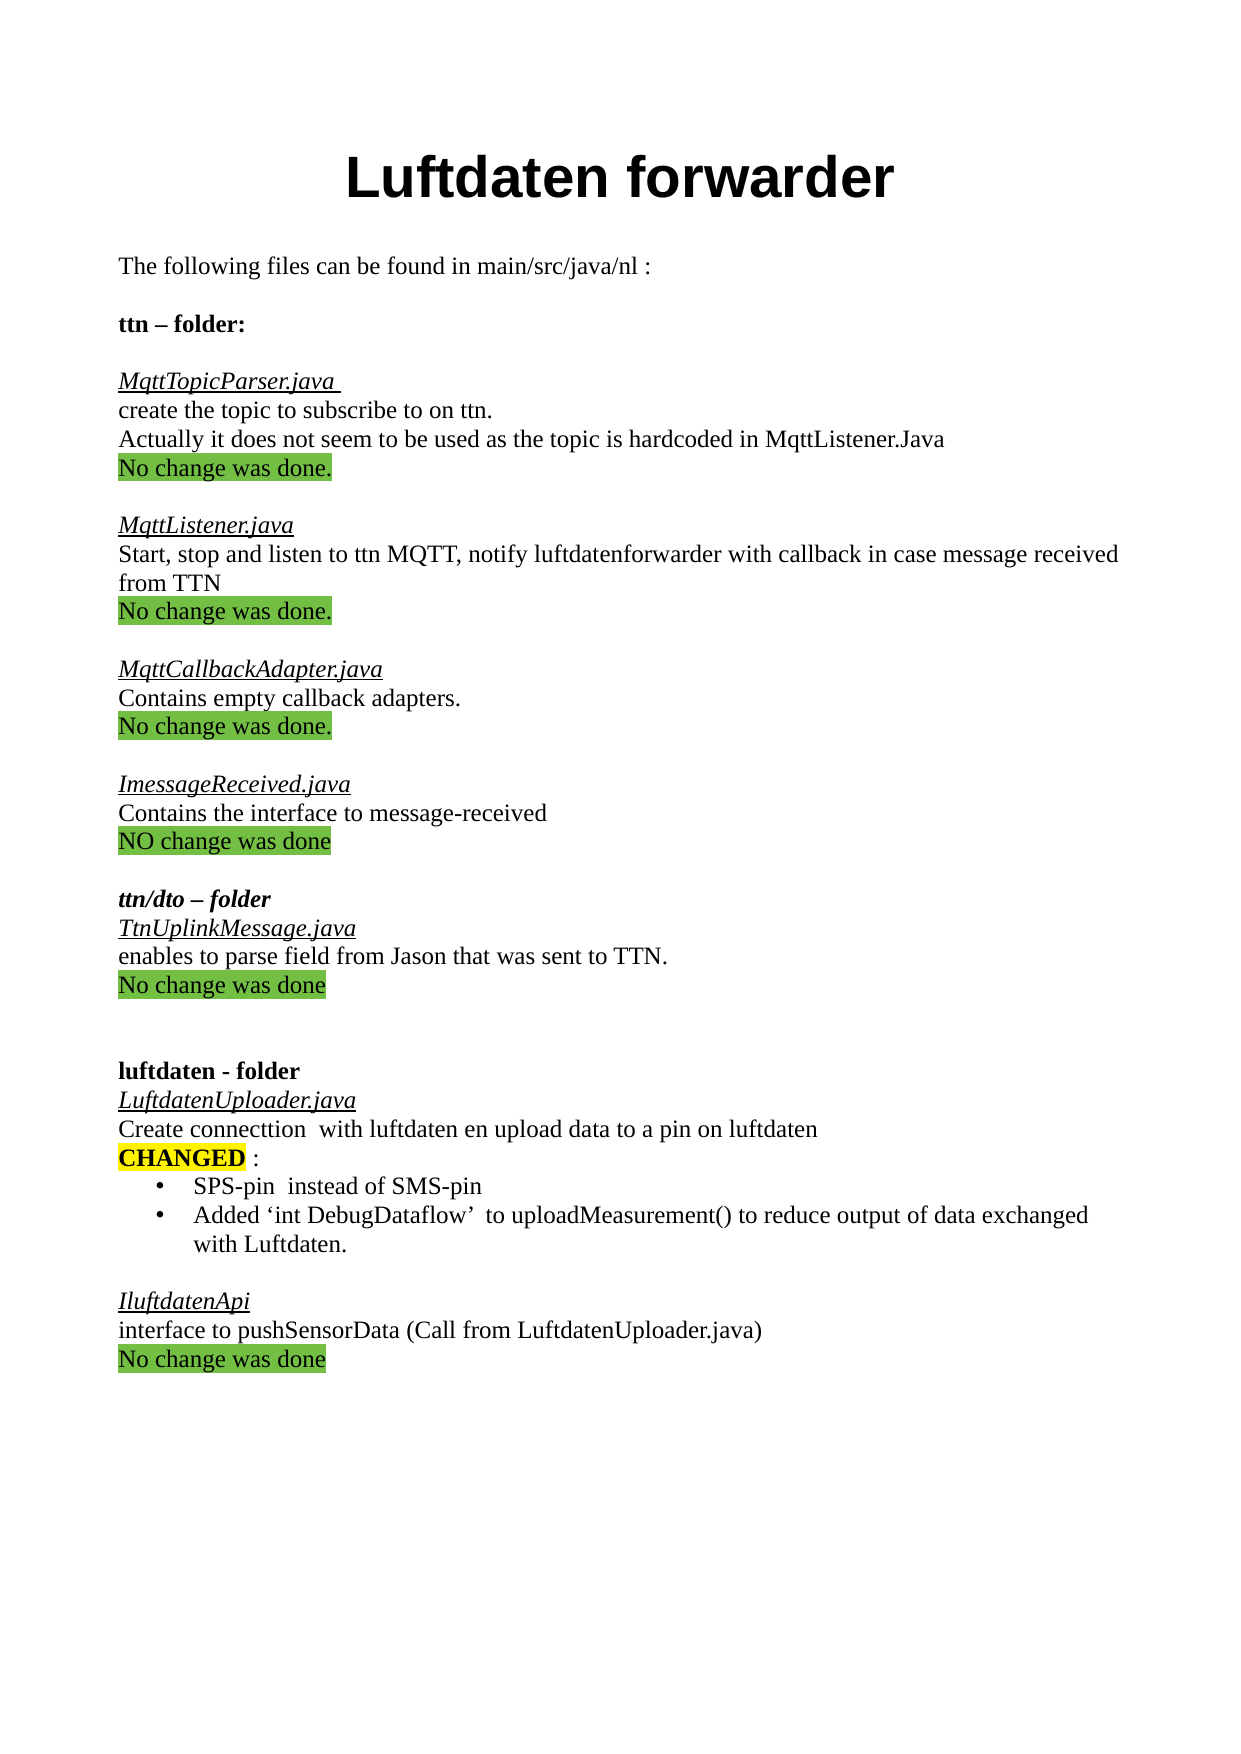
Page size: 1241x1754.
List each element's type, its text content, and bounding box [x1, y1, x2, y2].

text ttn – folder: [118, 309, 1122, 338]
text No change was done [118, 970, 1122, 999]
text Contains empty callback adapters. [118, 683, 1122, 711]
text No change was done. [118, 453, 1122, 481]
text ttn/dto – folder [118, 884, 1122, 913]
text LuftdatenUploader.java [118, 1085, 1122, 1114]
text interface to pushSensorData (Call from LuftdatenUploader.java) [118, 1315, 1122, 1344]
text Start, stop and listen to ttn MQTT, notify luftdatenforwarder with callback in case message received from TTN [118, 539, 1122, 596]
text luftdaten - folder [118, 1056, 1122, 1085]
text No change was done [118, 1344, 1122, 1373]
text TtnUplinkMessage.java [118, 913, 1122, 941]
text create the topic to subscribe to on ttn. [118, 395, 1122, 424]
text MqttTopicParser.java [118, 366, 1122, 395]
text NO change was done [118, 826, 1122, 855]
text Create connecttion with luftdaten en upload data to a pin on luftdaten [118, 1114, 1122, 1143]
text MqttListener.java [118, 510, 1122, 539]
text IluftdatenApi [118, 1286, 1122, 1315]
text The following files can be found in main/src/java/nl : [118, 251, 1122, 280]
title Luftdaten forwarder [118, 143, 1122, 210]
text enables to parse field from Jason that was sent to TTN. [118, 941, 1122, 970]
text Actually it does not seem to be used as the topic is hardcoded in MqttListener.Java [118, 424, 1122, 453]
text No change was done. [118, 596, 1122, 625]
text CHANGED : [118, 1143, 1122, 1171]
text MqttCallbackAdapter.java [118, 654, 1122, 683]
text Contains the interface to message-received [118, 798, 1122, 826]
text ImessageReceived.java [118, 769, 1122, 798]
text No change was done. [118, 711, 1122, 740]
list Added ‘int DebugDataflow’ to uploadMeasurement() to reduce output of data exchanged with Luftdaten. [156, 1200, 1122, 1258]
list SPS-pin instead of SMS-pin [156, 1171, 1122, 1200]
